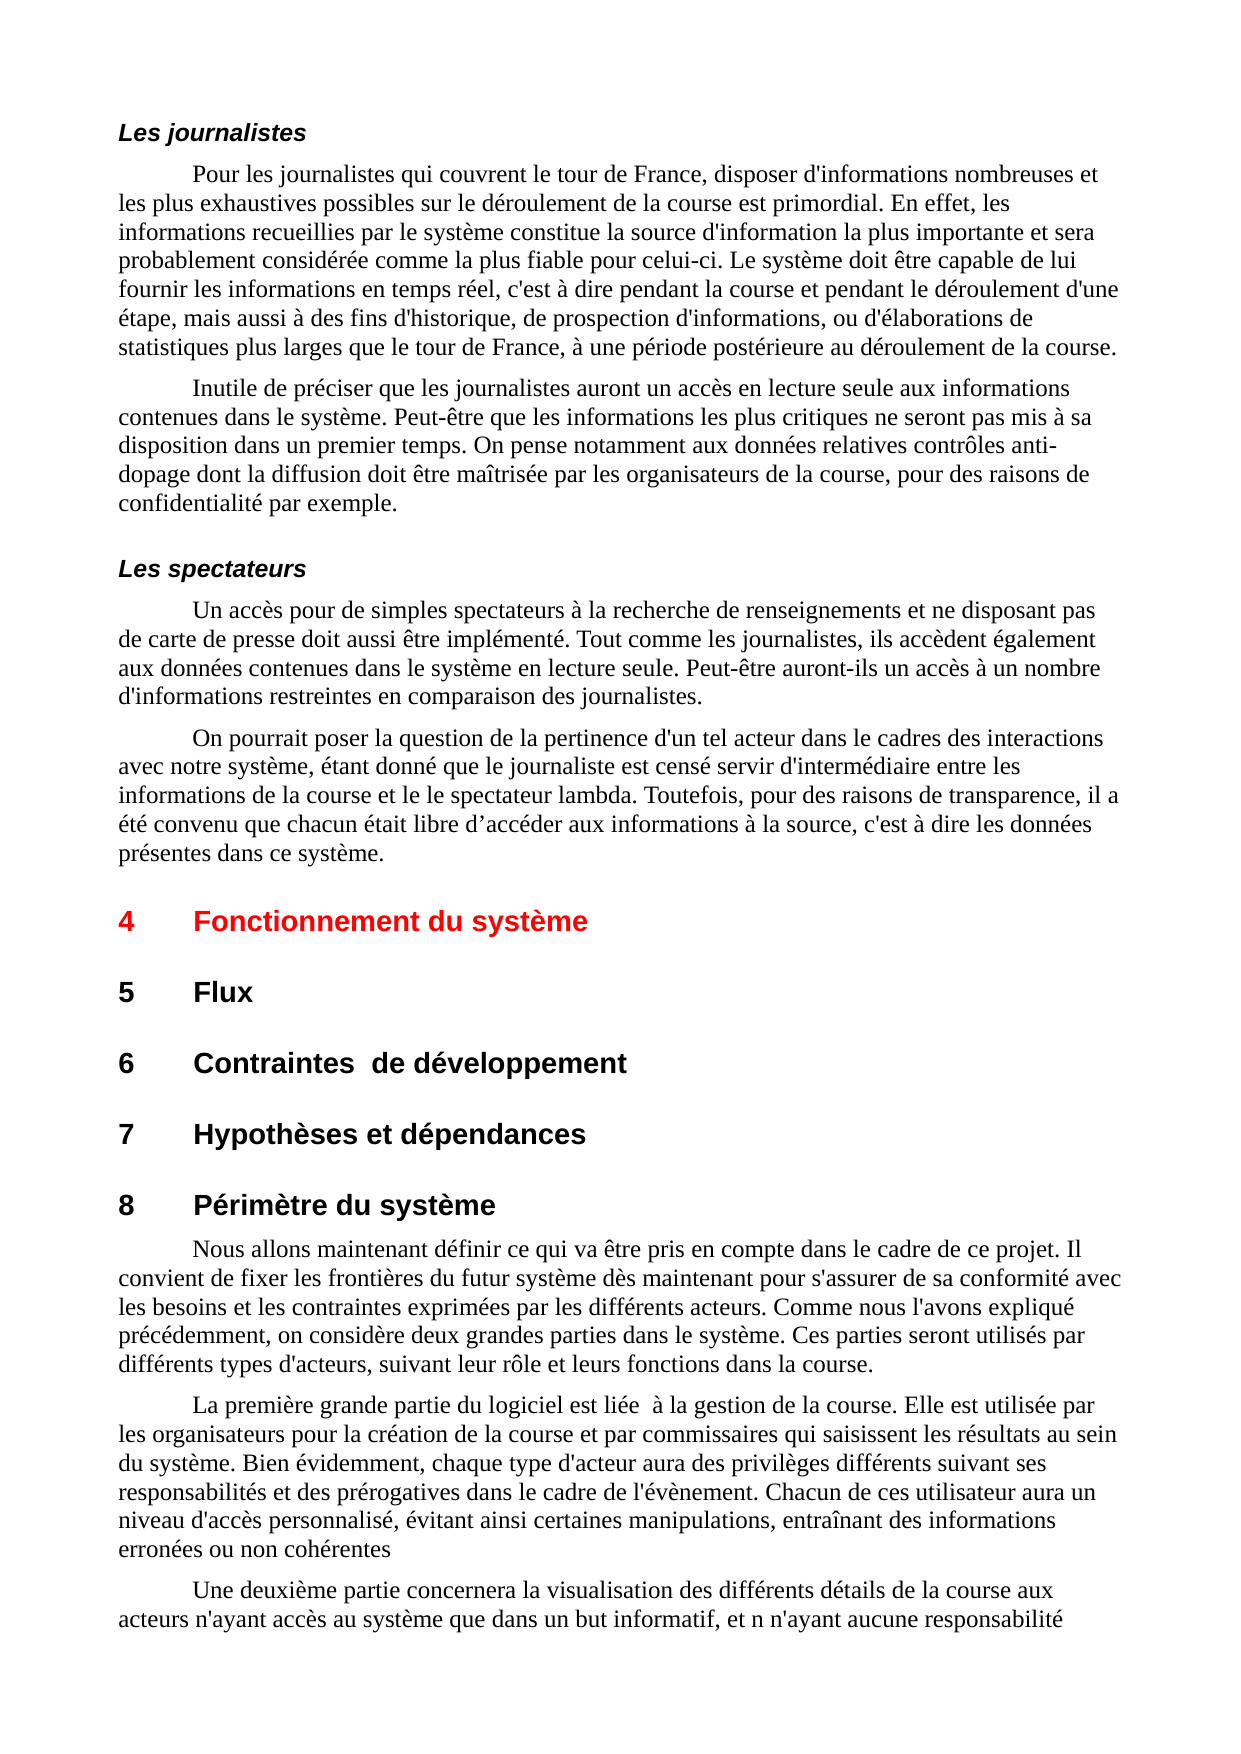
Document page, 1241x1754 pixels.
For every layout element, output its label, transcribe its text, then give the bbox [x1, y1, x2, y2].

subtitle Fonctionnement du système [118, 904, 1122, 937]
subtitle Les journalistes [118, 118, 1122, 147]
text Inutile de préciser que les journalistes auront un accès en lecture seule aux informations contenues dans le système. Peut-être que les informations les plus critiques ne seront pas mis à sa disposition dans un premier temps. On pense notamment aux données relatives contrôles anti-dopage dont la diffusion doit être maîtrisée par les organisateurs de la course, pour des raisons de confidentialité par exemple. [118, 373, 1122, 517]
subtitle Contraintes de développement [118, 1046, 1122, 1079]
text Un accès pour de simples spectateurs à la recherche de renseignements et ne disposant pas de carte de presse doit aussi être implémenté. Tout comme les journalistes, ils accèdent également aux données contenues dans le système en lecture seule. Peut-être auront-ils un accès à un nombre d'informations restreintes en comparaison des journalistes. [118, 595, 1122, 710]
text Pour les journalistes qui couvrent le tour de France, disposer d'informations nombreuses et les plus exhaustives possibles sur le déroulement de la course est primordial. En effet, les informations recueillies par le système constitue la source d'information la plus importante et sera probablement considérée comme la plus fiable pour celui-ci. Le système doit être capable de lui fournir les informations en temps réel, c'est à dire pendant la course et pendant le déroulement d'une étape, mais aussi à des fins d'historique, de prospection d'informations, ou d'élaborations de statistiques plus larges que le tour de France, à une période postérieure au déroulement de la course. [118, 159, 1122, 360]
text La première grande partie du logiciel est liée à la gestion de la course. Elle est utilisée par les organisateurs pour la création de la course et par commissaires qui saisissent les résultats au sein du système. Bien évidemment, chaque type d'acteur aura des privilèges différents suivant ses responsabilités et des prérogatives dans le cadre de l'évènement. Chacun de ces utilisateur aura un niveau d'accès personnalisé, évitant ainsi certaines manipulations, entraînant des informations erronées ou non cohérentes [118, 1390, 1122, 1563]
text Nous allons maintenant définir ce qui va être pris en compte dans le cadre de ce projet. Il convient de fixer les frontières du futur système dès maintenant pour s'assurer de sa conformité avec les besoins et les contraintes exprimées par les différents acteurs. Comme nous l'avons expliqué précédemment, on considère deux grandes parties dans le système. Ces parties seront utilisés par différents types d'acteurs, suivant leur rôle et leurs fonctions dans la course. [118, 1234, 1122, 1378]
subtitle Hypothèses et dépendances [118, 1117, 1122, 1151]
subtitle Les spectateurs [118, 554, 1122, 583]
text On pourrait poser la question de la pertinence d'un tel acteur dans le cadres des interactions avec notre système, étant donné que le journaliste est censé servir d'intermédiaire entre les informations de la course et le le spectateur lambda. Toutefois, pour des raisons de transparence, il a été convenu que chacun était libre d’accéder aux informations à la source, c'est à dire les données présentes dans ce système. [118, 723, 1122, 866]
subtitle Périmètre du système [118, 1188, 1122, 1222]
text Une deuxième partie concernera la visualisation des différents détails de la course aux acteurs n'ayant accès au système que dans un but informatif, et n n'ayant aucune responsabilité [118, 1575, 1122, 1633]
subtitle Flux [118, 975, 1122, 1008]
